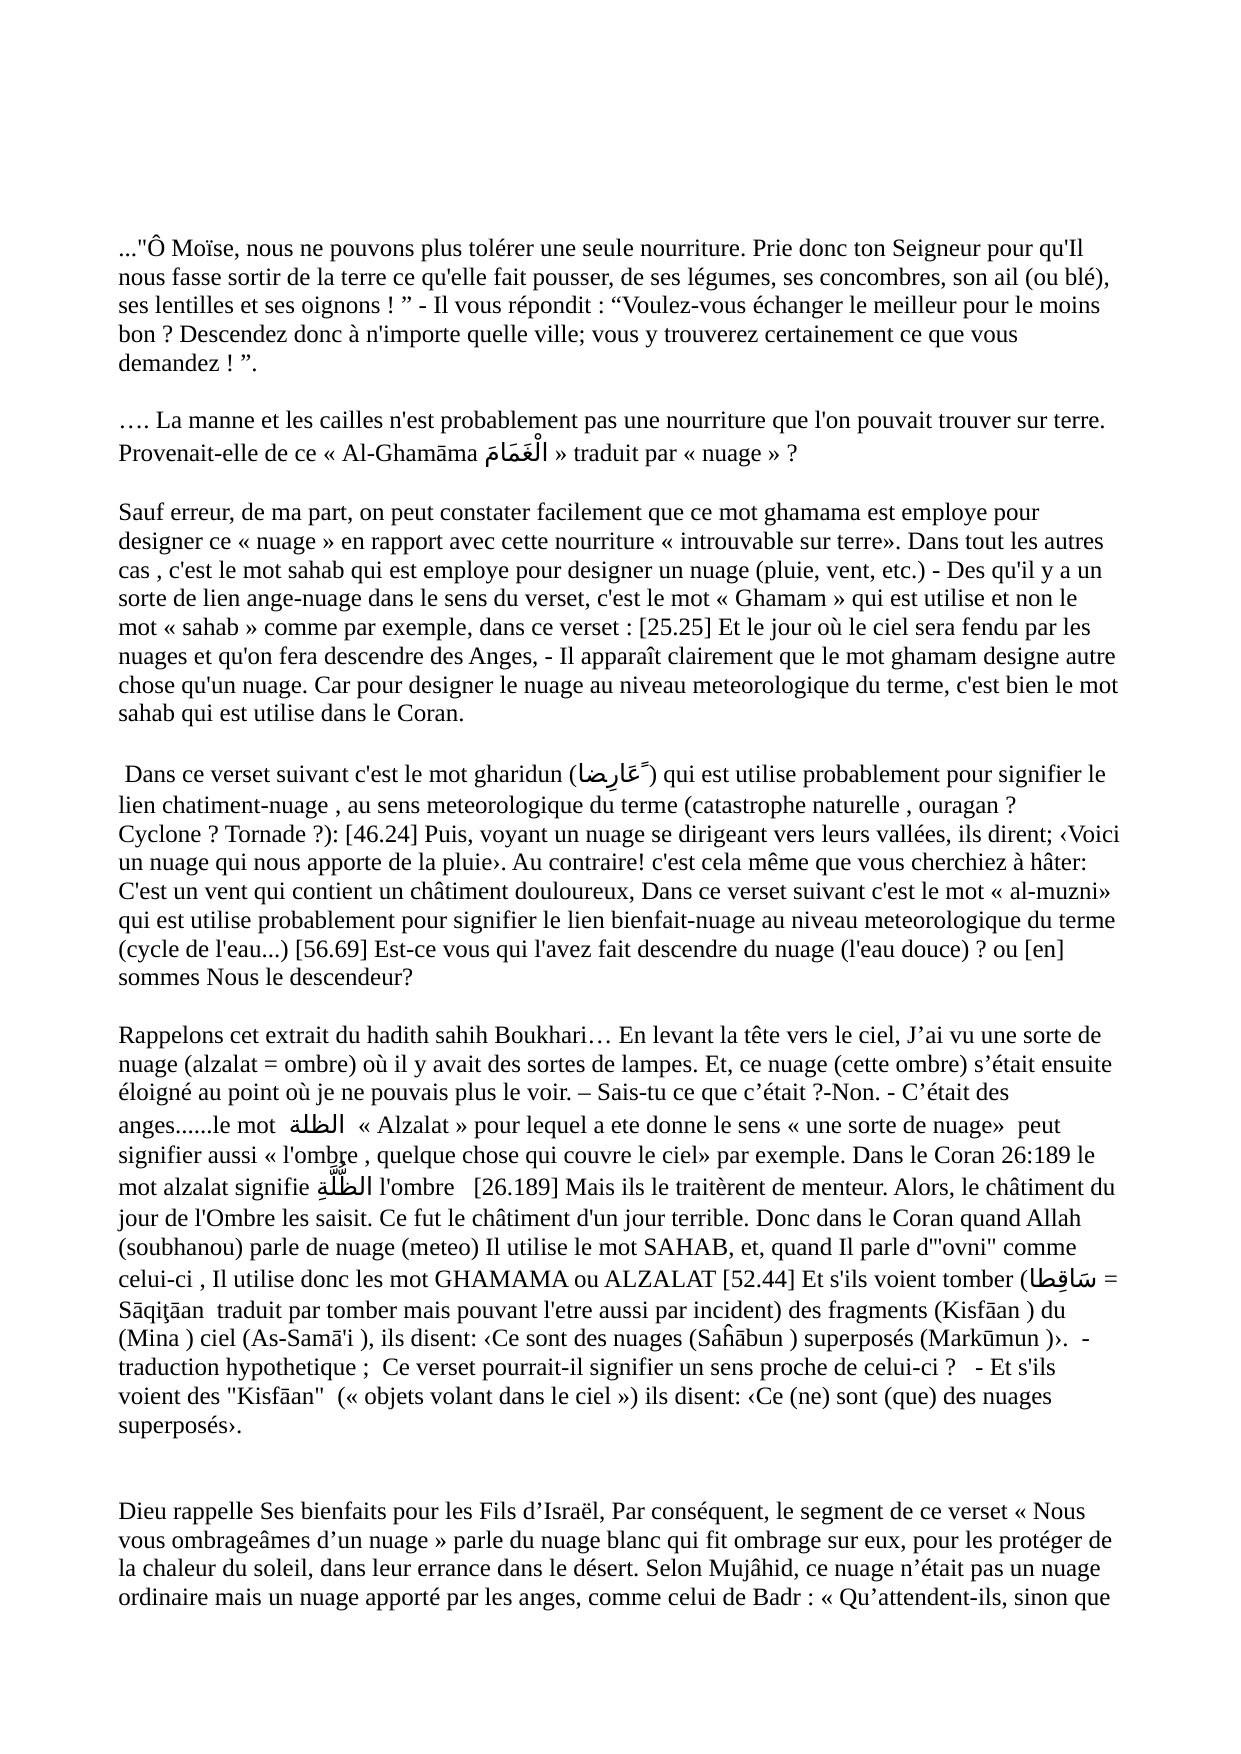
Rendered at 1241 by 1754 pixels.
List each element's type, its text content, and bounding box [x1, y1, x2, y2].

text Sauf erreur, de ma part, on peut constater facilement que ce mot ghamama est employe pour designer ce « nuage » en rapport avec cette nourriture « introuvable sur terre». Dans tout les autres cas , c'est le mot sahab qui est employe pour designer un nuage (pluie, vent, etc.) - Des qu'il y a un sorte de lien ange-nuage dans le sens du verset, c'est le mot « Ghamam » qui est utilise et non le mot « sahab » comme par exemple, dans ce verset : [25.25] Et le jour où le ciel sera fendu par les nuages et qu'on fera descendre des Anges, - Il apparaît clairement que le mot ghamam designe autre chose qu'un nuage. Car pour designer le nuage au niveau meteorologique du terme, c'est bien le mot sahab qui est utilise dans le Coran. [118, 497, 1122, 727]
text Rappelons cet extrait du hadith sahih Boukhari… En levant la tête vers le ciel, J’ai vu une sorte de nuage (alzalat = ombre) où il y avait des sortes de lampes. Et, ce nuage (cette ombre) s’était ensuite éloigné au point où je ne pouvais plus le voir. – Sais-tu ce que c’était ?-Non. - C’était des anges......le mot الظلة « Alzalat » pour lequel a ete donne le sens « une sorte de nuage» peut signifier aussi « l'ombre , quelque chose qui couvre le ciel» par exemple. Dans le Coran 26:189 le mot alzalat signifie ‌ال‍‍‍ظُّ‍‍لَّةِ l'ombre [26.189] Mais ils le traitèrent de menteur. Alors, le châtiment du jour de l'Ombre les saisit. Ce fut le châtiment d'un jour terrible. Donc dans le Coran quand Allah (soubhanou) parle de nuage (meteo) Il utilise le mot SAHAB, et, quand Il parle d'''ovni" comme celui-ci , Il utilise donc les mot GHAMAMA ou ALZALAT [52.44] Et s'ils voient tomber (سَاقِ‍‍‍ط‍‍ا‌ = Sāqiţāan traduit par tomber mais pouvant l'etre aussi par incident) des fragments (Kisfāan ) du (Mina ) ciel (As-Samā'i ), ils disent: ‹Ce sont des nuages (Saĥābun ) superposés (Markūmun )›. - traduction hypothetique ; Ce verset pourrait-il signifier un sens proche de celui-ci ? - Et s'ils voient des "Kisfāan" (« objets volant dans le ciel ») ils disent: ‹Ce (ne) sont (que) des nuages superposés›. [118, 1020, 1122, 1438]
text Dieu rappelle Ses bienfaits pour les Fils d’Israël, Par conséquent, le segment de ce verset « Nous vous ombrageâmes d’un nuage » parle du nuage blanc qui fit ombrage sur eux, pour les protéger de la chaleur du soleil, dans leur errance dans le désert. Selon Mujâhid, ce nuage n’était pas un nuage ordinaire mais un nuage apporté par les anges, comme celui de Badr : « Qu’attendent-ils, sinon que [118, 1496, 1122, 1611]
text Dans ce verset suivant c'est le mot gharidun (عَا‌رِ‍‍ض‍‍ا‌ ً) qui est utilise probablement pour signifier le lien chatiment-nuage , au sens meteorologique du terme (catastrophe naturelle , ouragan ? Cyclone ? Tornade ?): [46.24] Puis, voyant un nuage se dirigeant vers leurs vallées, ils dirent; ‹Voici un nuage qui nous apporte de la pluie›. Au contraire! c'est cela même que vous cherchiez à hâter: C'est un vent qui contient un châtiment douloureux, Dans ce verset suivant c'est le mot « al-muzni» qui est utilise probablement pour signifier le lien bienfait-nuage au niveau meteorologique du terme (cycle de l'eau...) [56.69] Est-ce vous qui l'avez fait descendre du nuage (l'eau douce) ? ou [en] sommes Nous le descendeur? [118, 756, 1122, 991]
text …. La manne et les cailles n'est probablement pas une nourriture que l'on pouvait trouver sur terre. Provenait-elle de ce « Al-Ghamāma ‌الْ‍‍غَ‍‍م‍‍َ‍امَ » traduit par « nuage » ? [118, 406, 1122, 468]
text ..."Ô Moïse, nous ne pouvons plus tolérer une seule nourriture. Prie donc ton Seigneur pour qu'Il nous fasse sortir de la terre ce qu'elle fait pousser, de ses légumes, ses concombres, son ail (ou blé), ses lentilles et ses oignons ! ” - Il vous répondit : “Voulez-vous échanger le meilleur pour le moins bon ? Descendez donc à n'importe quelle ville; vous y trouverez certainement ce que vous demandez ! ”. [118, 233, 1122, 377]
